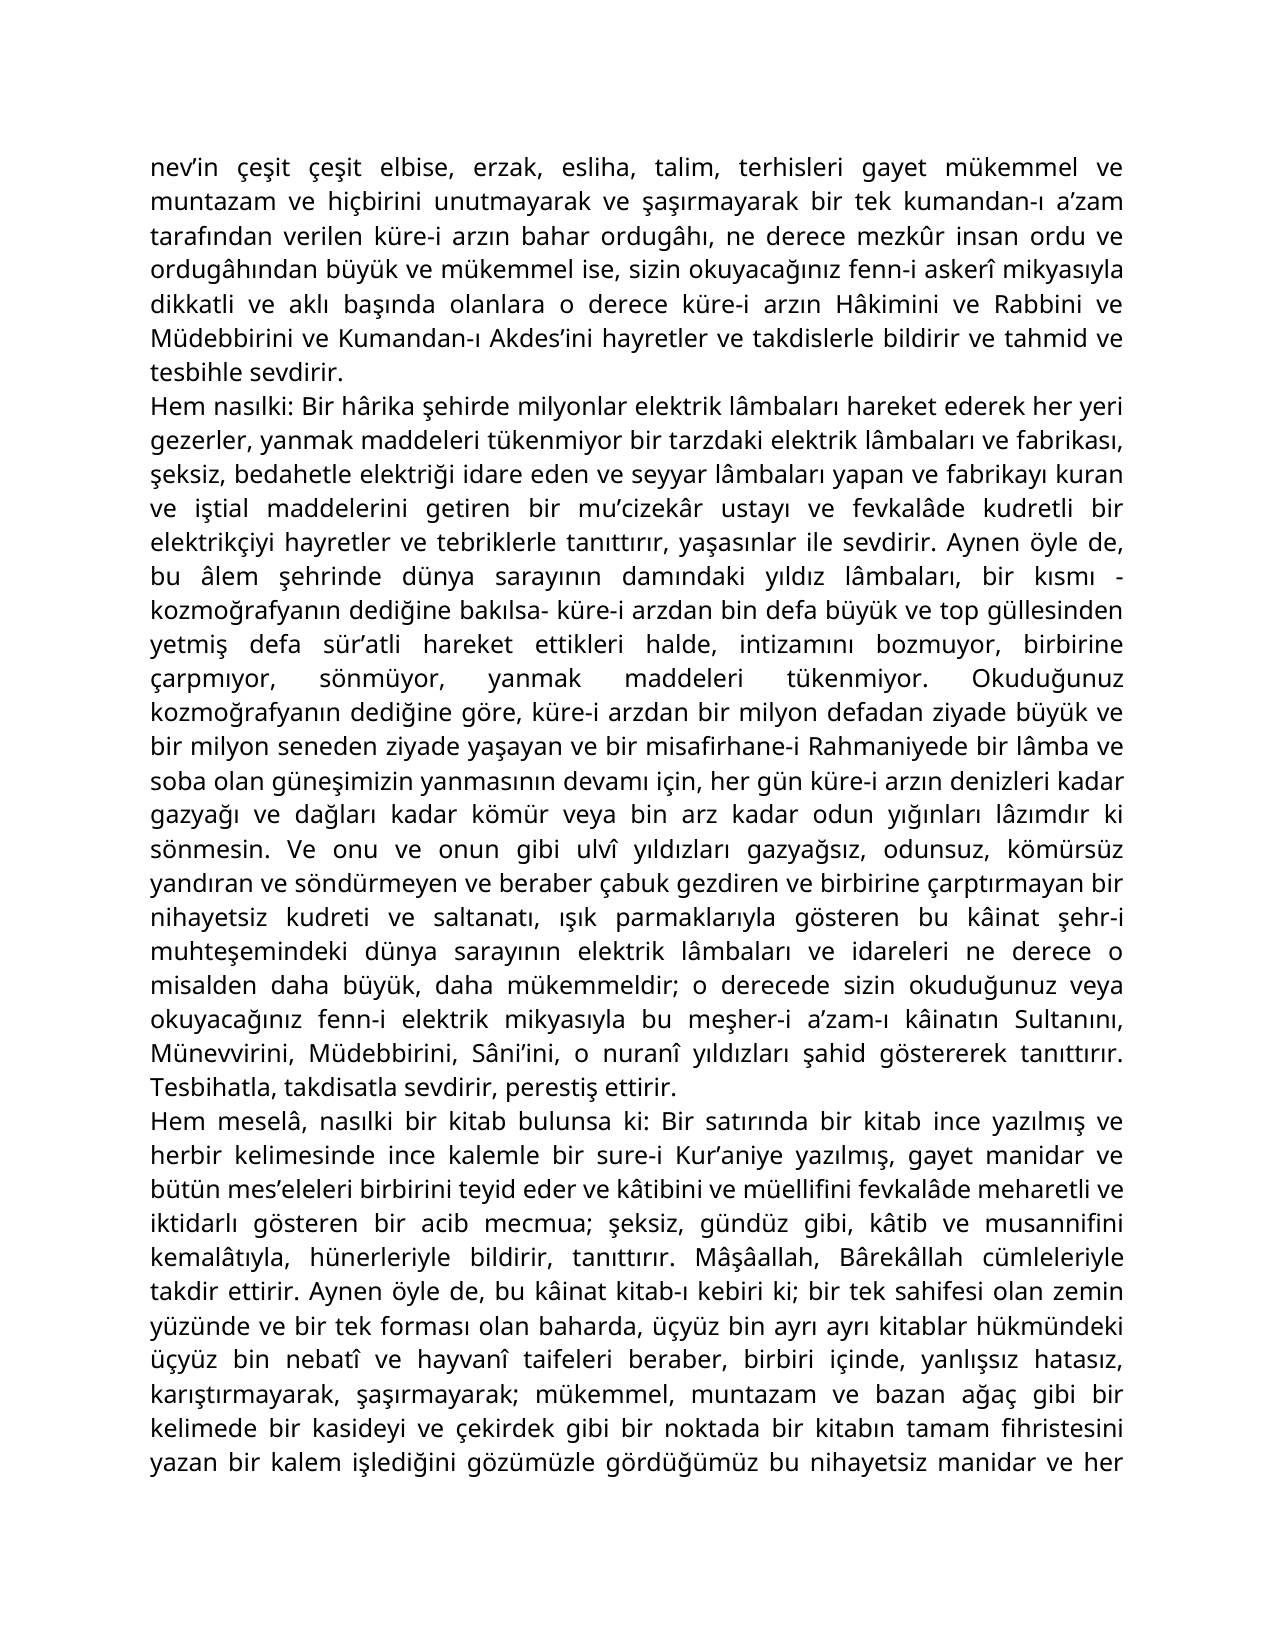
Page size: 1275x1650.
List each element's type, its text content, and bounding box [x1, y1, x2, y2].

text Hem meselâ, nasılki bir kitab bulunsa ki: Bir satırında bir kitab ince yazılmış ve herbir kelimesinde ince kalemle bir sure-i Kur’aniye yazılmış, gayet manidar ve bütün mes’eleleri birbirini teyid eder ve kâtibini ve müellifini fevkalâde meharetli ve iktidarlı gösteren bir acib mecmua; şeksiz, gündüz gibi, kâtib ve musannifini kemalâtıyla, hünerleriyle bildirir, tanıttırır. Mâşâallah, Bârekâllah cümleleriyle takdir ettirir. Aynen öyle de, bu kâinat kitab-ı kebiri ki; bir tek sahifesi olan zemin yüzünde ve bir tek forması olan baharda, üçyüz bin ayrı ayrı kitablar hükmündeki üçyüz bin nebatî ve hayvanî taifeleri beraber, birbiri içinde, yanlışsız hatasız, karıştırmayarak, şaşırmayarak; mükemmel, muntazam ve bazan ağaç gibi bir kelimede bir kasideyi ve çekirdek gibi bir noktada bir kitabın tamam fihristesini yazan bir kalem işlediğini gözümüzle gördüğümüz bu nihayetsiz manidar ve her [150, 1104, 1125, 1478]
text Hem nasılki: Bir hârika şehirde milyonlar elektrik lâmbaları hareket ederek her yeri gezerler, yanmak maddeleri tükenmiyor bir tarzdaki elektrik lâmbaları ve fabrikası, şeksiz, bedahetle elektriği idare eden ve seyyar lâmbaları yapan ve fabrikayı kuran ve iştial maddelerini getiren bir mu’cizekâr ustayı ve fevkalâde kudretli bir elektrikçiyi hayretler ve tebriklerle tanıttırır, yaşasınlar ile sevdirir. Aynen öyle de, bu âlem şehrinde dünya sarayının damındaki yıldız lâmbaları, bir kısmı -kozmoğrafyanın dediğine bakılsa- küre-i arzdan bin defa büyük ve top güllesinden yetmiş defa sür’atli hareket ettikleri halde, intizamını bozmuyor, birbirine çarpmıyor, sönmüyor, yanmak maddeleri tükenmiyor. Okuduğunuz kozmoğrafyanın dediğine göre, küre-i arzdan bir milyon defadan ziyade büyük ve bir milyon seneden ziyade yaşayan ve bir misafirhane-i Rahmaniyede bir lâmba ve soba olan güneşimizin yanmasının devamı için, her gün küre-i arzın denizleri kadar gazyağı ve dağları kadar kömür veya bin arz kadar odun yığınları lâzımdır ki sönmesin. Ve onu ve onun gibi ulvî yıldızları gazyağsız, odunsuz, kömürsüz yandıran ve söndürmeyen ve beraber çabuk gezdiren ve birbirine çarptırmayan bir nihayetsiz kudreti ve saltanatı, ışık parmaklarıyla gösteren bu kâinat şehr-i muhteşemindeki dünya sarayının elektrik lâmbaları ve idareleri ne derece o misalden daha büyük, daha mükemmeldir; o derecede sizin okuduğunuz veya okuyacağınız fenn-i elektrik mikyasıyla bu meşher-i a’zam-ı kâinatın Sultanını, Münevvirini, Müdebbirini, Sâni’ini, o nuranî yıldızları şahid göstererek tanıttırır. Tesbihatla, takdisatla sevdirir, perestiş ettirir. [150, 388, 1125, 1104]
text nev’in çeşit çeşit elbise, erzak, esliha, talim, terhisleri gayet mükemmel ve muntazam ve hiçbirini unutmayarak ve şaşırmayarak bir tek kumandan-ı a’zam tarafından verilen küre-i arzın bahar ordugâhı, ne derece mezkûr insan ordu ve ordugâhından büyük ve mükemmel ise, sizin okuyacağınız fenn-i askerî mikyasıyla dikkatli ve aklı başında olanlara o derece küre-i arzın Hâkimini ve Rabbini ve Müdebbirini ve Kumandan-ı Akdes’ini hayretler ve takdislerle bildirir ve tahmid ve tesbihle sevdirir. [150, 150, 1125, 388]
